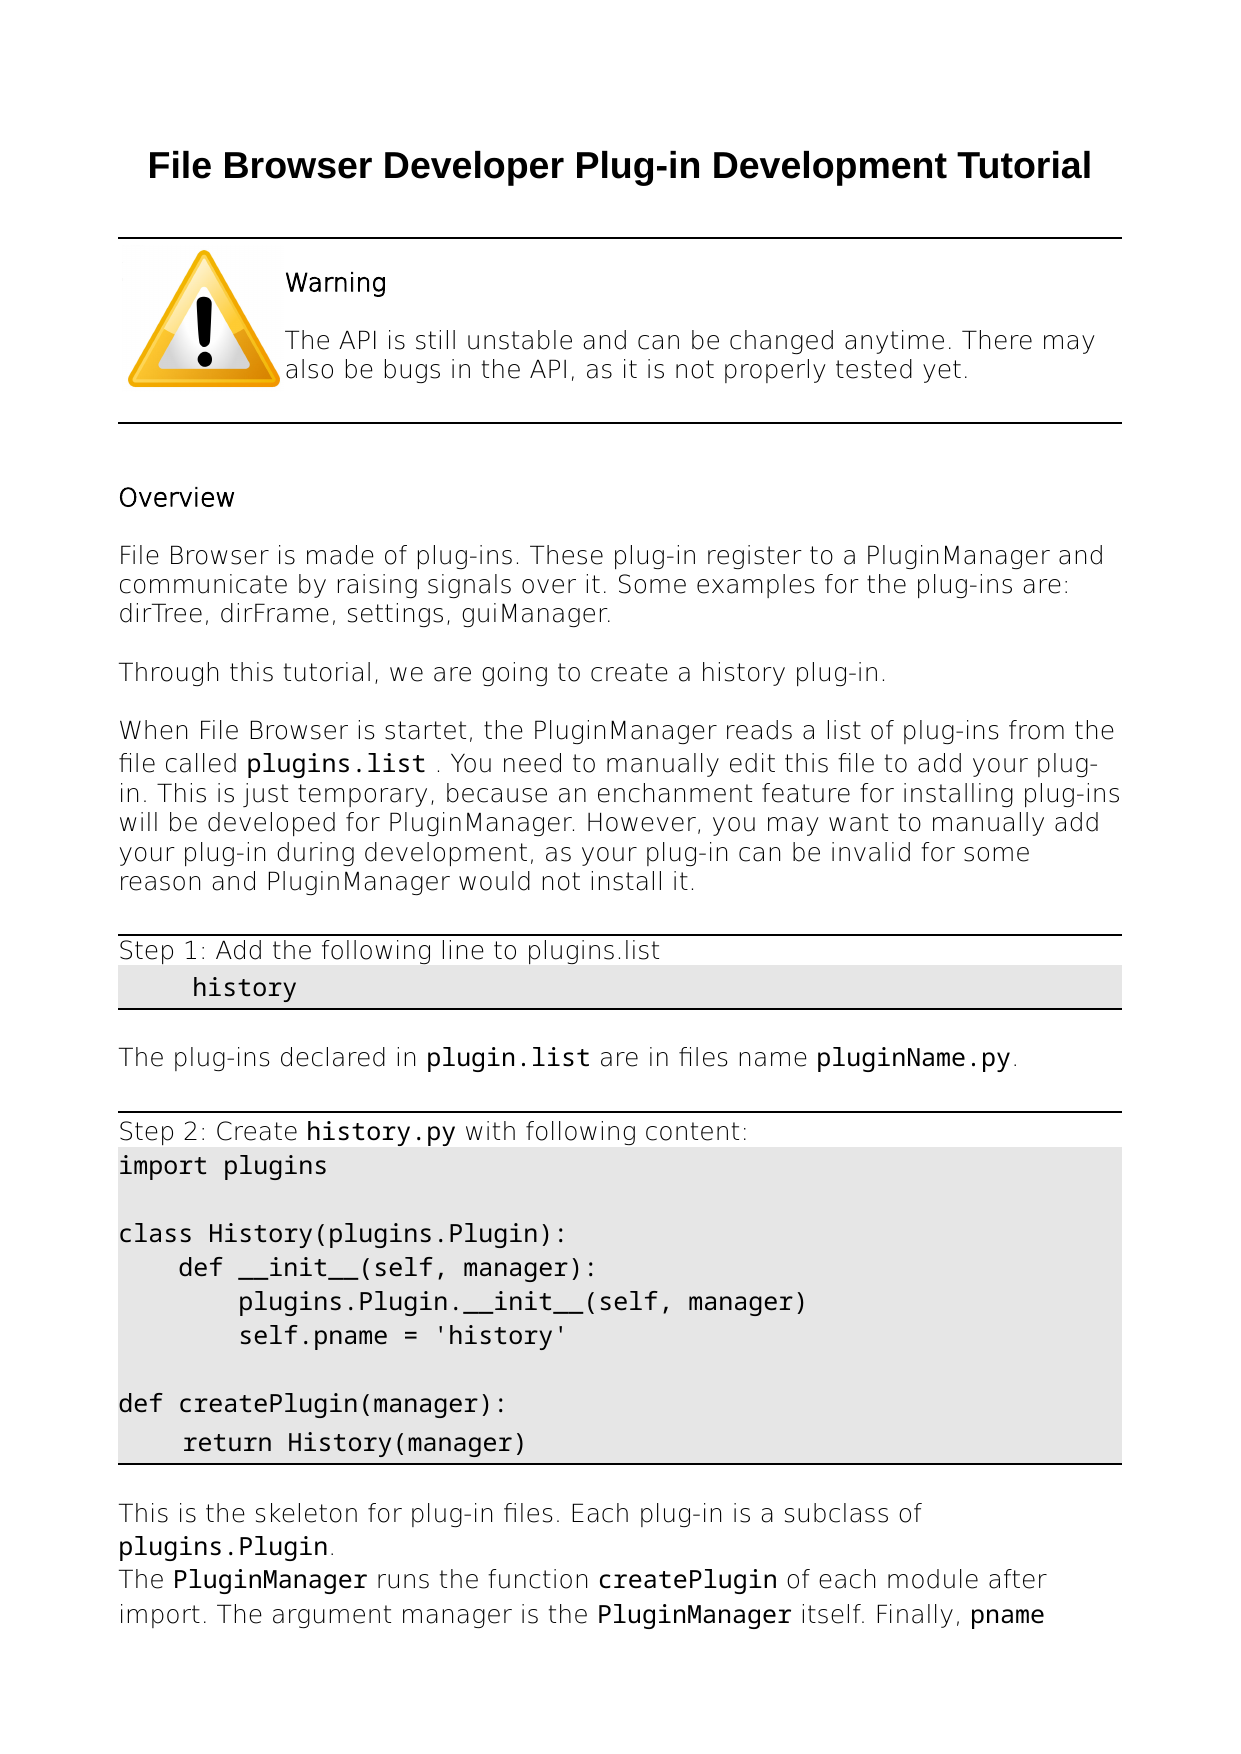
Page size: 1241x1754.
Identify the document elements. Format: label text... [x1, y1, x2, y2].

text history [118, 965, 1122, 1008]
text Step 1: Add the following line to plugins.list [118, 936, 1122, 965]
text def createPlugin(manager): [118, 1386, 1122, 1420]
text class History(plugins.Plugin): [118, 1216, 1122, 1250]
text Step 2: Create history.py with following content: [118, 1113, 1122, 1147]
text Overview [118, 483, 1122, 512]
text plugins.Plugin.__init__(self, manager) [118, 1284, 1122, 1318]
text def __init__(self, manager): [118, 1250, 1122, 1284]
text Through this tutorial, we are going to create a history plug-in. [118, 658, 1122, 687]
text import plugins [118, 1147, 1122, 1182]
text This is the skeleton for plug-in files. Each plug-in is a subclass of plugins.Plugin. [118, 1499, 1122, 1562]
text The API is still unstable and can be changed anytime. There may also be bugs in the API, as it is not properly tested yet. [285, 326, 1122, 384]
text File Browser is made of plug-ins. These plug-in register to a PluginManager and communicate by raising signals over it. Some examples for the plug-ins are: [118, 541, 1122, 599]
text dirTree, dirFrame, settings, guiManager. [118, 599, 1122, 629]
text return History(manager) [118, 1420, 1122, 1463]
text When File Browser is startet, the PluginManager reads a list of plug-ins from the file called plugins.list . You need to manually edit this file to add your plug-in. This is just temporary, because an enchanment feature for installing plug-ins will be developed for PluginManager. However, you may want to manually add your plug-in during development, as your plug-in can be invalid for some reason and PluginManager would not install it. [118, 716, 1122, 896]
text The PluginManager runs the function createPlugin of each module after import. The argument manager is the PluginManager itself. Finally, pname [118, 1562, 1122, 1630]
text The plug-ins declared in plugin.list are in files name pluginName.py. [118, 1039, 1122, 1073]
picture [122, 245, 285, 392]
text self.pname = 'history' [118, 1318, 1122, 1352]
title File Browser Developer Plug-in Development Tutorial [118, 143, 1122, 186]
text Warning [285, 268, 1122, 297]
